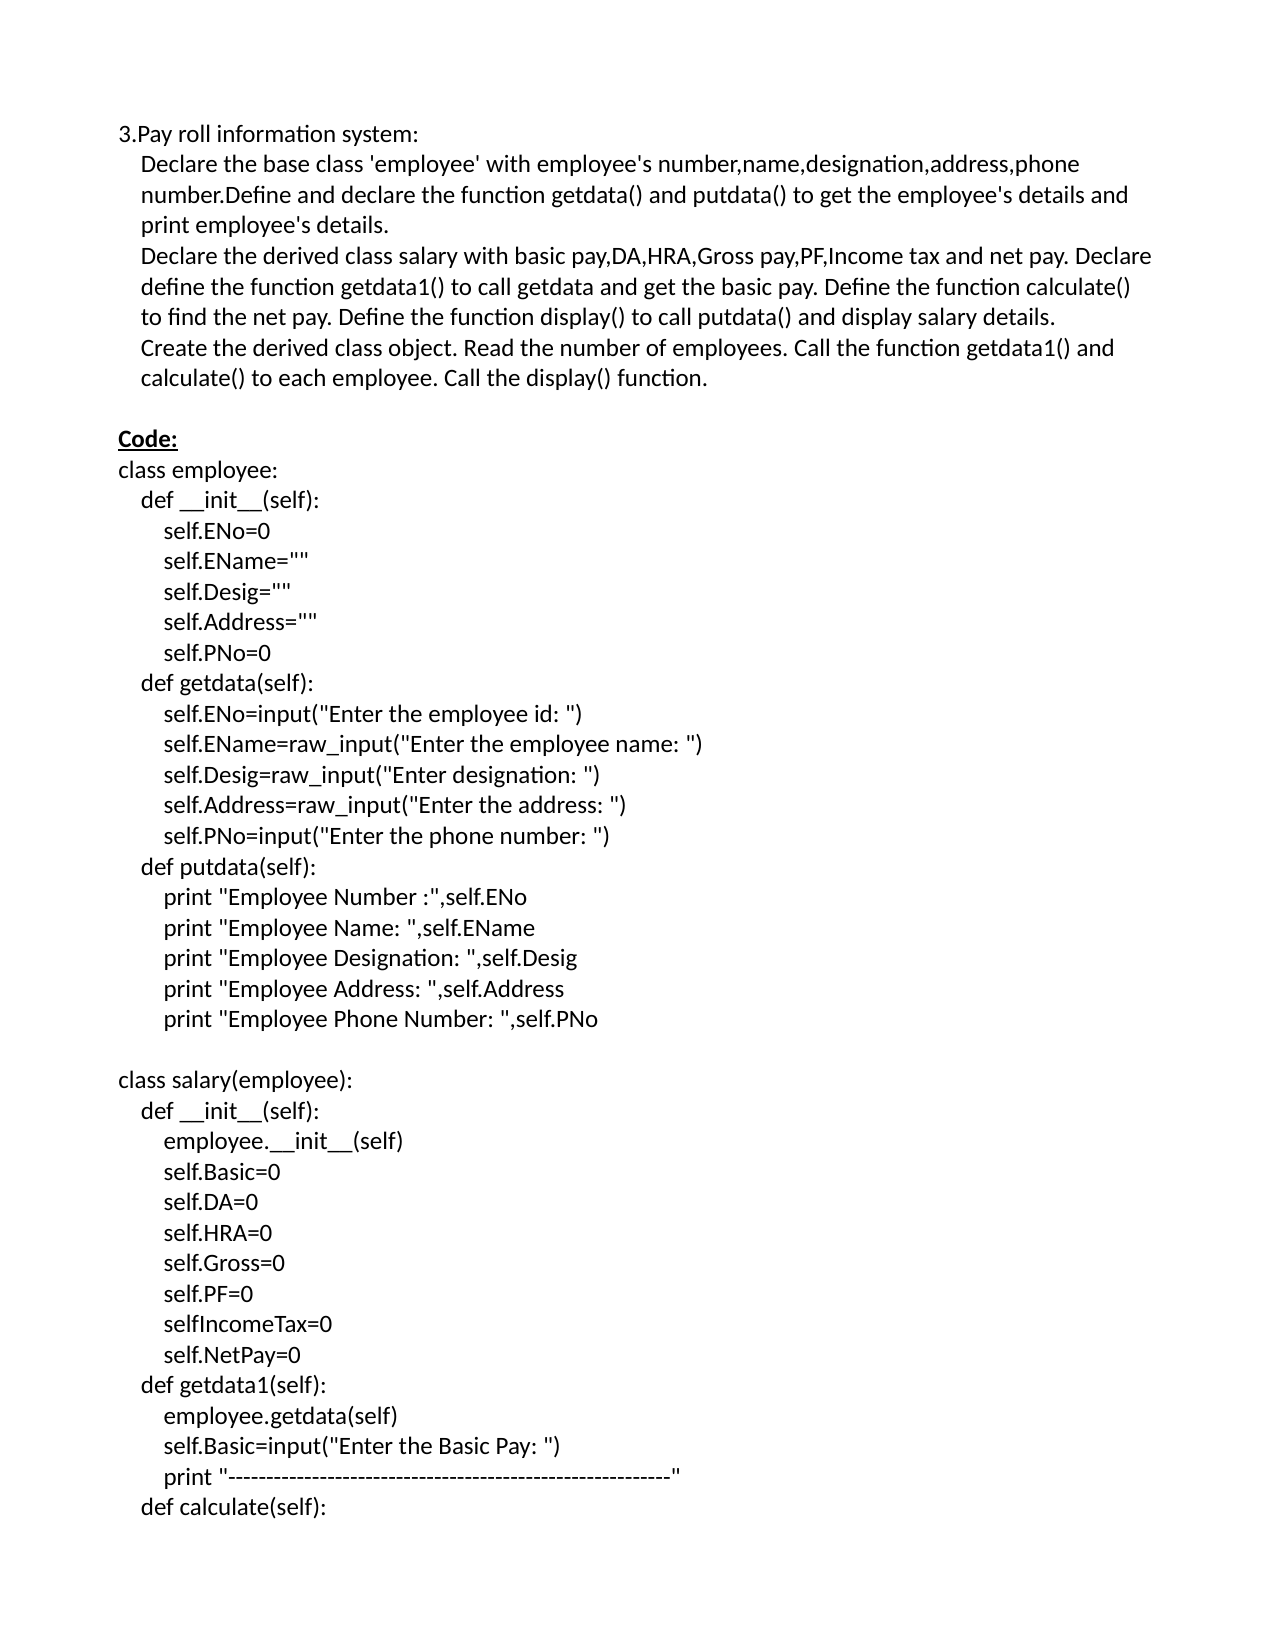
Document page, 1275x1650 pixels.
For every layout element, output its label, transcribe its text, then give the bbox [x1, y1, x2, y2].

text Declare the base class 'employee' with employee's number,name,designation,address,phone [118, 149, 1157, 179]
text 3.Pay roll information system: [118, 118, 1157, 149]
text to find the net pay. Define the function display() to call putdata() and display salary details. [118, 301, 1157, 332]
text self.ENo=input("Enter the employee id: ") [118, 698, 1157, 728]
text self.PNo=input("Enter the phone number: ") [118, 820, 1157, 851]
text self.Desig="" [118, 576, 1157, 606]
text print "Employee Address: ",self.Address [118, 973, 1157, 1003]
text calculate() to each employee. Call the display() function. [118, 362, 1157, 393]
text self.Basic=input("Enter the Basic Pay: ") [118, 1431, 1157, 1461]
text print "Employee Designation: ",self.Desig [118, 942, 1157, 973]
text def putdata(self): [118, 851, 1157, 881]
text selfIncomeTax=0 [118, 1308, 1157, 1339]
text self.Gross=0 [118, 1247, 1157, 1278]
text def getdata(self): [118, 667, 1157, 698]
text self.EName="" [118, 545, 1157, 576]
text def __init__(self): [118, 484, 1157, 515]
text number.Define and declare the function getdata() and putdata() to get the employee's details and [118, 179, 1157, 210]
text self.ENo=0 [118, 515, 1157, 545]
text self.HRA=0 [118, 1217, 1157, 1247]
text self.Address="" [118, 606, 1157, 637]
text def __init__(self): [118, 1095, 1157, 1125]
text employee.getdata(self) [118, 1400, 1157, 1431]
text class salary(employee): [118, 1064, 1157, 1095]
text self.DA=0 [118, 1186, 1157, 1217]
text Create the derived class object. Read the number of employees. Call the function getdata1() and [118, 332, 1157, 362]
text def calculate(self): [118, 1492, 1157, 1522]
text print "Employee Phone Number: ",self.PNo [118, 1003, 1157, 1034]
text print employee's details. [118, 210, 1157, 240]
text class employee: [118, 454, 1157, 484]
text self.Address=raw_input("Enter the address: ") [118, 789, 1157, 820]
text self.PNo=0 [118, 637, 1157, 667]
text print "Employee Name: ",self.EName [118, 912, 1157, 942]
text def getdata1(self): [118, 1369, 1157, 1400]
text self.NetPay=0 [118, 1339, 1157, 1369]
text Declare the derived class salary with basic pay,DA,HRA,Gross pay,PF,Income tax and net pay. Declare [118, 240, 1157, 271]
text print "Employee Number :",self.ENo [118, 881, 1157, 912]
text self.Desig=raw_input("Enter designation: ") [118, 759, 1157, 789]
text define the function getdata1() to call getdata and get the basic pay. Define the function calculate() [118, 271, 1157, 301]
text self.EName=raw_input("Enter the employee name: ") [118, 728, 1157, 759]
text Code: [118, 423, 1157, 454]
text self.PF=0 [118, 1278, 1157, 1308]
text self.Basic=0 [118, 1156, 1157, 1186]
text employee.__init__(self) [118, 1125, 1157, 1156]
text print "----------------------------------------------------------" [118, 1461, 1157, 1492]
